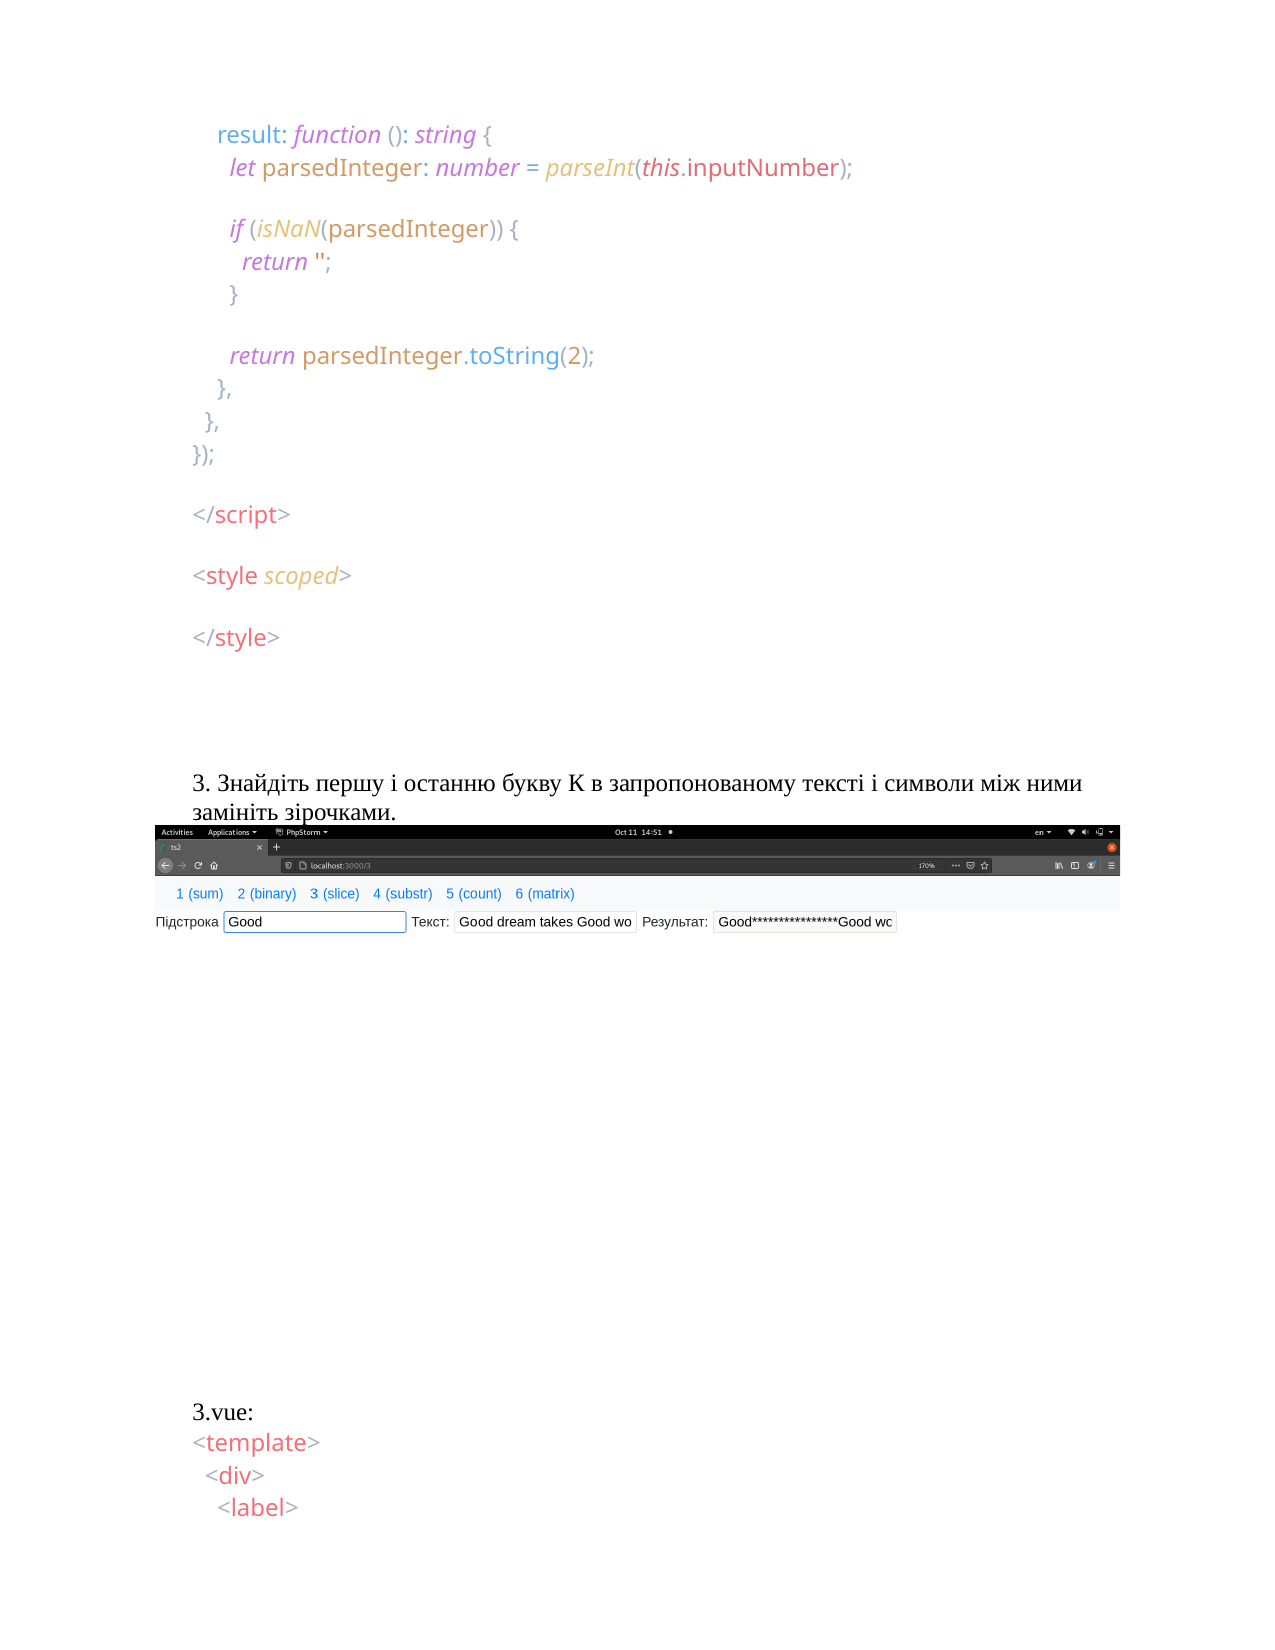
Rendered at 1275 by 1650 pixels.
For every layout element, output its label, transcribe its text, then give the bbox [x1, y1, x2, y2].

text 3. Знайдіть першу і останню букву К в запропонованому тексті і символи між ними замініть зірочками. [192, 768, 1157, 826]
text 3.vue: [192, 1397, 1157, 1426]
text <template> <div> <label> [192, 1426, 1157, 1524]
picture [155, 825, 1121, 1369]
text result: function (): string { let parsedInteger: number = parseInt(this.inputNumber); if (isNaN(parsedInteger)) { return ''; } return parsedInteger.toString(2); }, }, }); </script> <style scoped> </style> [192, 118, 1157, 682]
